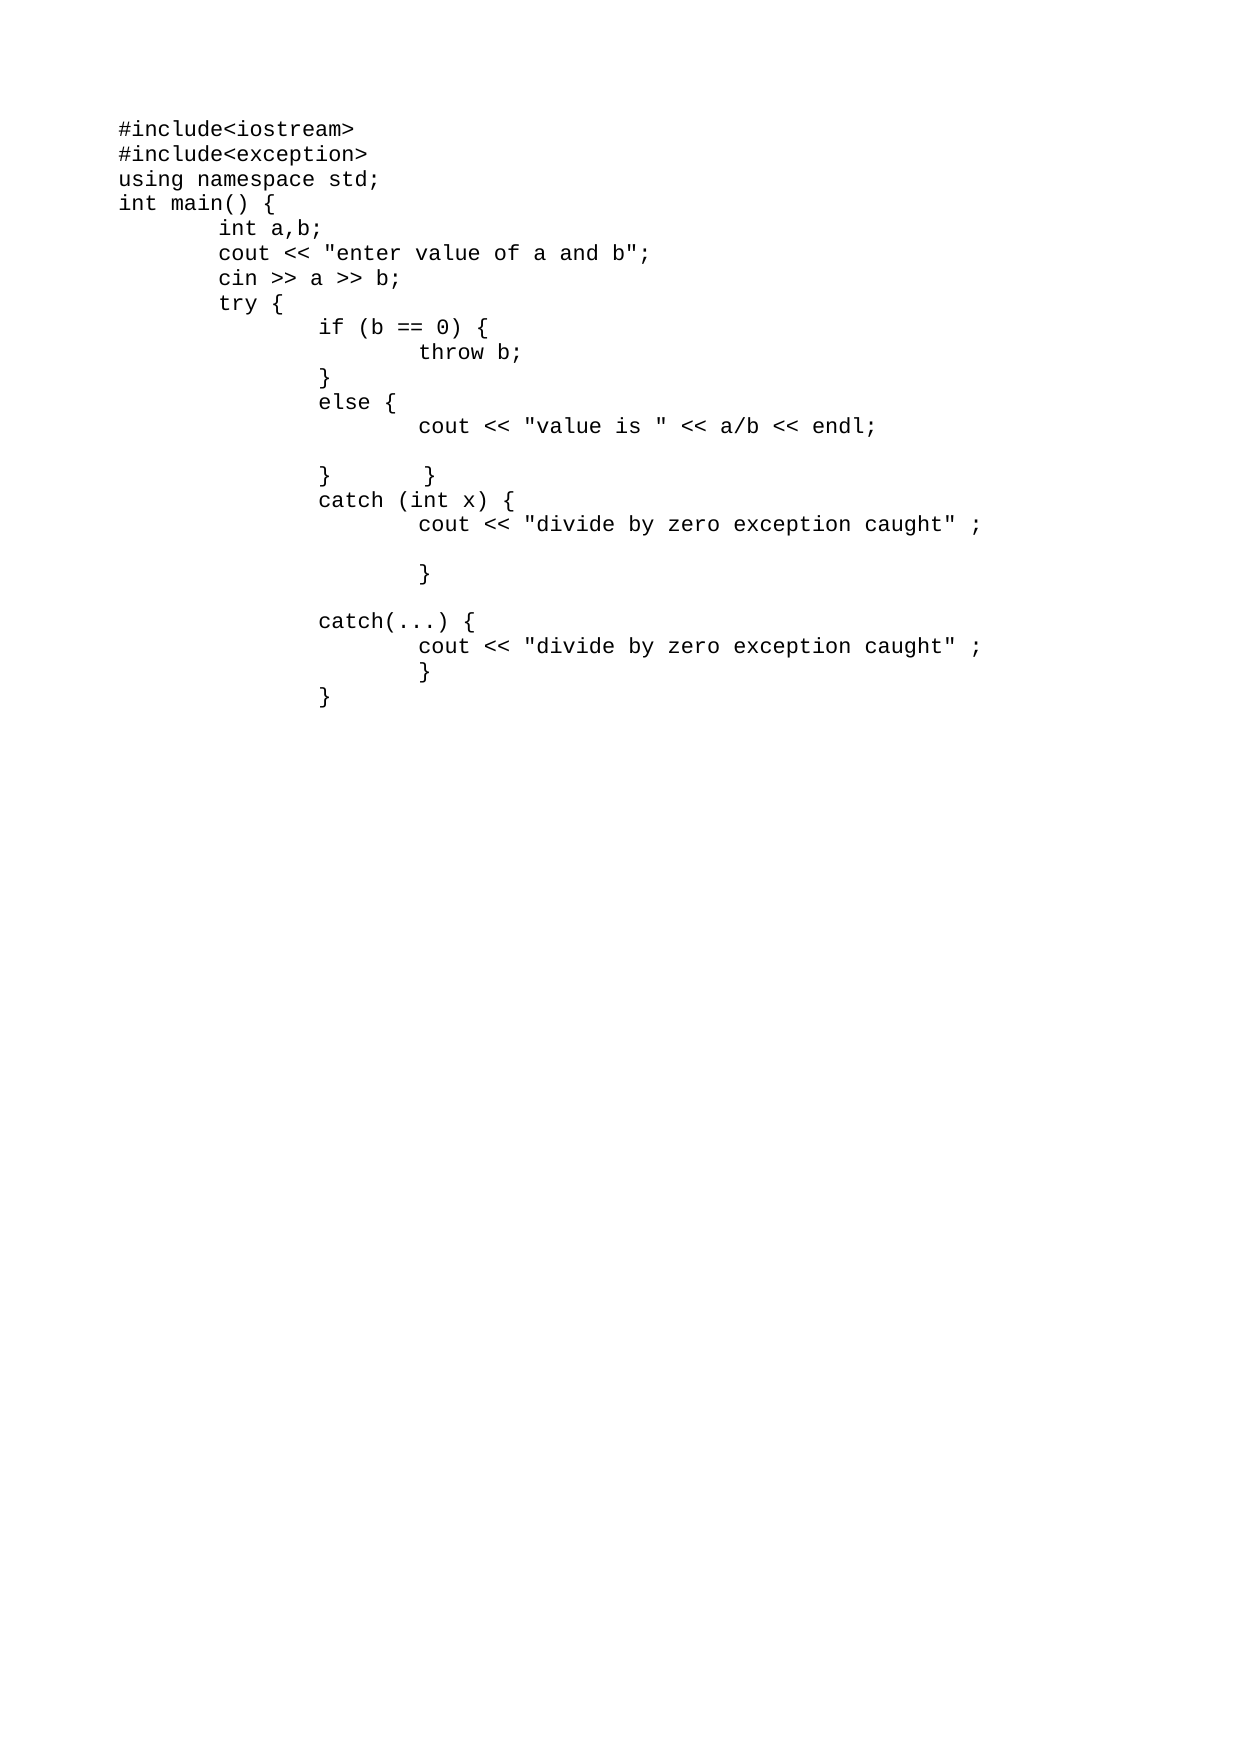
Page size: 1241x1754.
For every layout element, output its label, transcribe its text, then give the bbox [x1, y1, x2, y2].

text int a,b; [118, 217, 1122, 242]
text } [118, 660, 1122, 685]
text cout << "enter value of a and b"; [118, 242, 1122, 267]
text if (b == 0) { [118, 316, 1122, 341]
text #include<exception> [118, 143, 1122, 168]
text } [118, 562, 1122, 587]
text int main() { [118, 192, 1122, 217]
text using namespace std; [118, 168, 1122, 192]
text catch(...) { [118, 611, 1122, 635]
text else { [118, 391, 1122, 416]
text throw b; [118, 341, 1122, 366]
text } } [118, 464, 1122, 489]
text #include<iostream> [118, 118, 1122, 143]
text } [118, 685, 1122, 710]
text } [118, 366, 1122, 391]
text try { [118, 292, 1122, 316]
text catch (int x) { [118, 489, 1122, 514]
text cin >> a >> b; [118, 267, 1122, 292]
text cout << "value is " << a/b << endl; [118, 416, 1122, 440]
text cout << "divide by zero exception caught" ; [118, 514, 1122, 538]
text cout << "divide by zero exception caught" ; [118, 635, 1122, 660]
